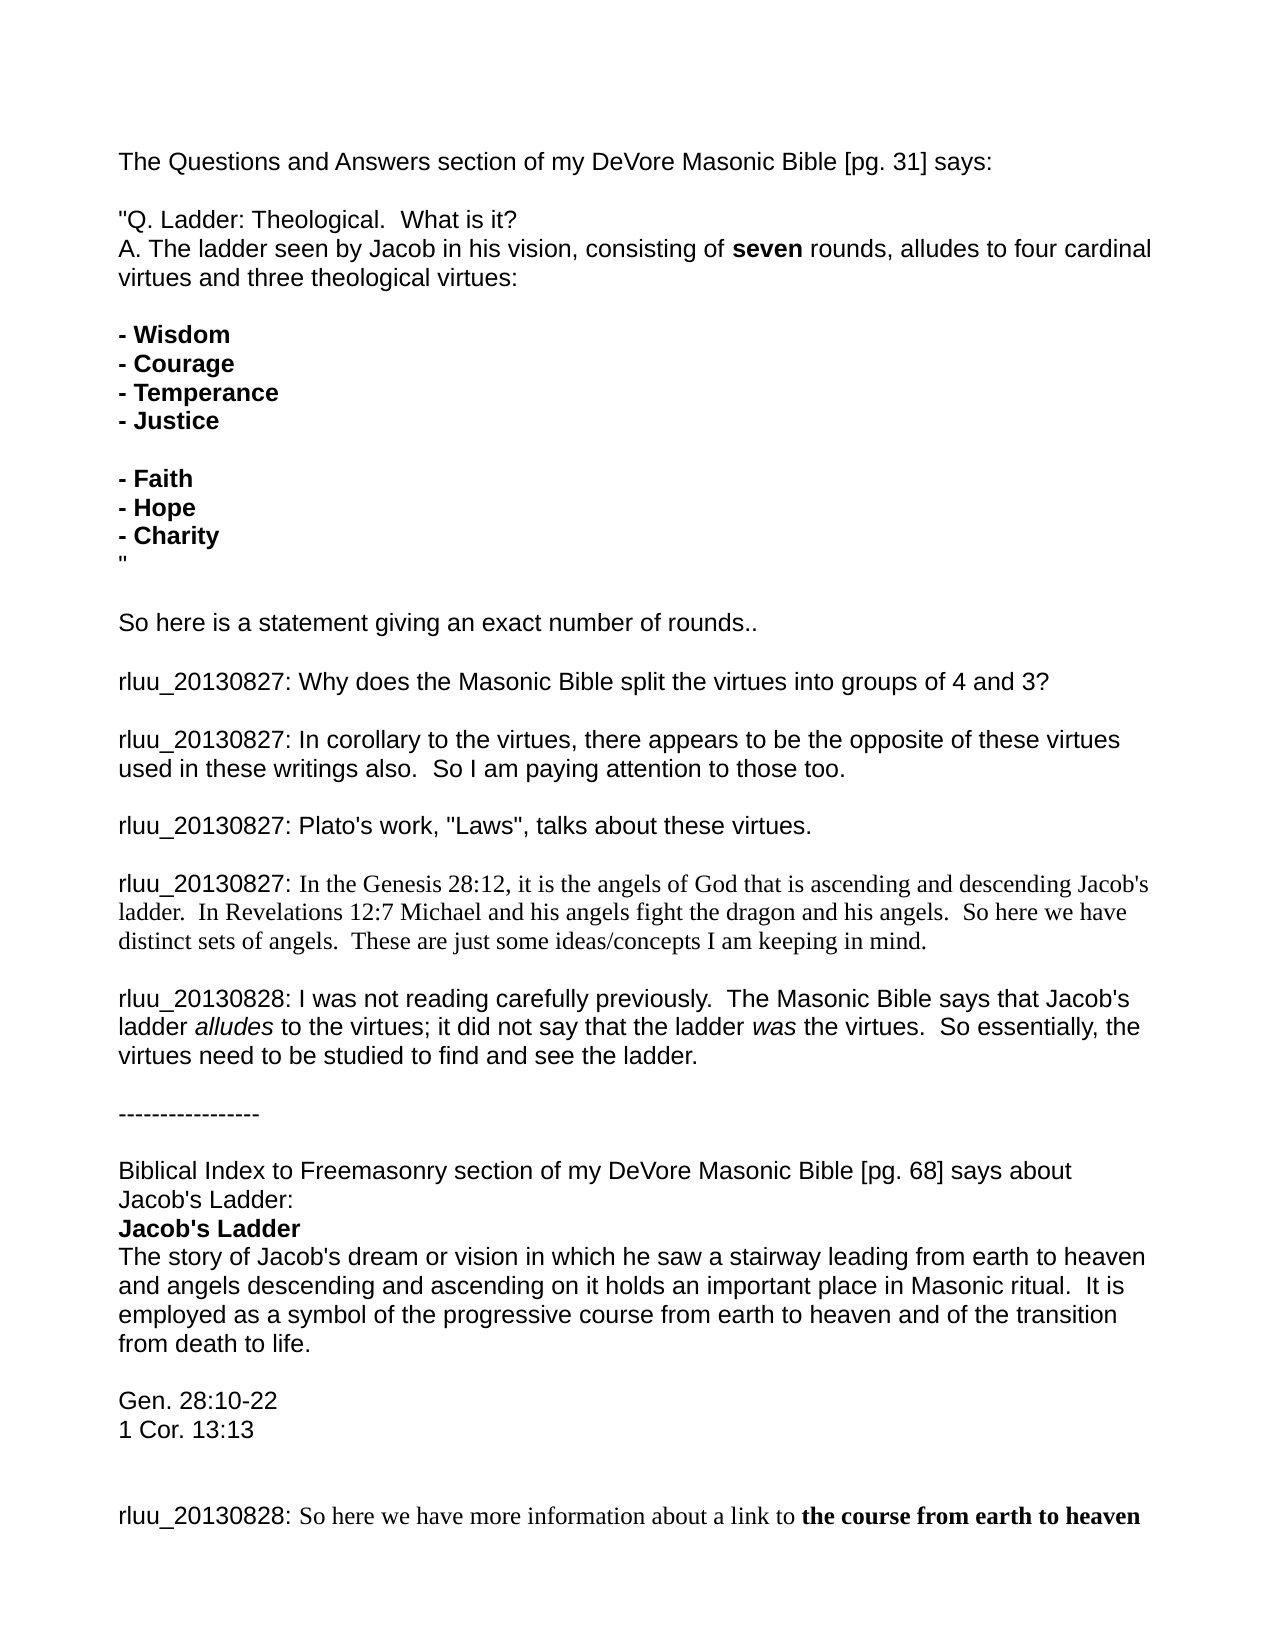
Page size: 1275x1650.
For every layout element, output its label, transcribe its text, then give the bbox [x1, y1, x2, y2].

text Jacob's Ladder [118, 1214, 1157, 1242]
text rluu_20130828: I was not reading carefully previously. The Masonic Bible says that Jacob's ladder alludes to the virtues; it did not say that the ladder was the virtues. So essentially, the virtues need to be studied to find and see the ladder. [118, 984, 1157, 1070]
text rluu_20130827: Plato's work, "Laws", talks about these virtues. [118, 811, 1157, 840]
text - Charity " [118, 521, 1157, 579]
text 1 Cor. 13:13 [118, 1415, 1157, 1444]
text The story of Jacob's dream or vision in which he saw a stairway leading from earth to heaven and angels descending and ascending on it holds an important place in Masonic ritual. It is employed as a symbol of the progressive course from earth to heaven and of the transition from death to life. [118, 1242, 1157, 1357]
text - Justice [118, 406, 1157, 435]
text A. The ladder seen by Jacob in his vision, consisting of seven rounds, alludes to four cardinal virtues and three theological virtues: [118, 234, 1157, 291]
text - Temperance [118, 378, 1157, 406]
text - Hope [118, 493, 1157, 521]
text The Questions and Answers section of my DeVore Masonic Bible [pg. 31] says: [118, 147, 1157, 176]
text rluu_20130827: Why does the Masonic Bible split the virtues into groups of 4 and 3? [118, 667, 1157, 695]
text So here is a statement giving an exact number of rounds.. [118, 608, 1157, 637]
text - Faith [118, 464, 1157, 493]
text Gen. 28:10-22 [118, 1386, 1157, 1415]
text rluu_20130828: So here we have more information about a link to the course from earth to heaven [118, 1501, 1157, 1530]
text rluu_20130827: In corollary to the virtues, there appears to be the opposite of these virtues used in these writings also. So I am paying attention to those too. [118, 725, 1157, 782]
text "Q. Ladder: Theological. What is it? [118, 205, 1157, 234]
text ----------------- [118, 1099, 1157, 1127]
text - Courage [118, 349, 1157, 378]
text Biblical Index to Freemasonry section of my DeVore Masonic Bible [pg. 68] says about Jacob's Ladder: [118, 1156, 1157, 1214]
text - Wisdom [118, 320, 1157, 349]
text rluu_20130827: In the Genesis 28:12, it is the angels of God that is ascending and descending Jacob's ladder. In Revelations 12:7 Michael and his angels fight the dragon and his angels. So here we have distinct sets of angels. These are just some ideas/concepts I am keeping in mind. [118, 868, 1157, 955]
